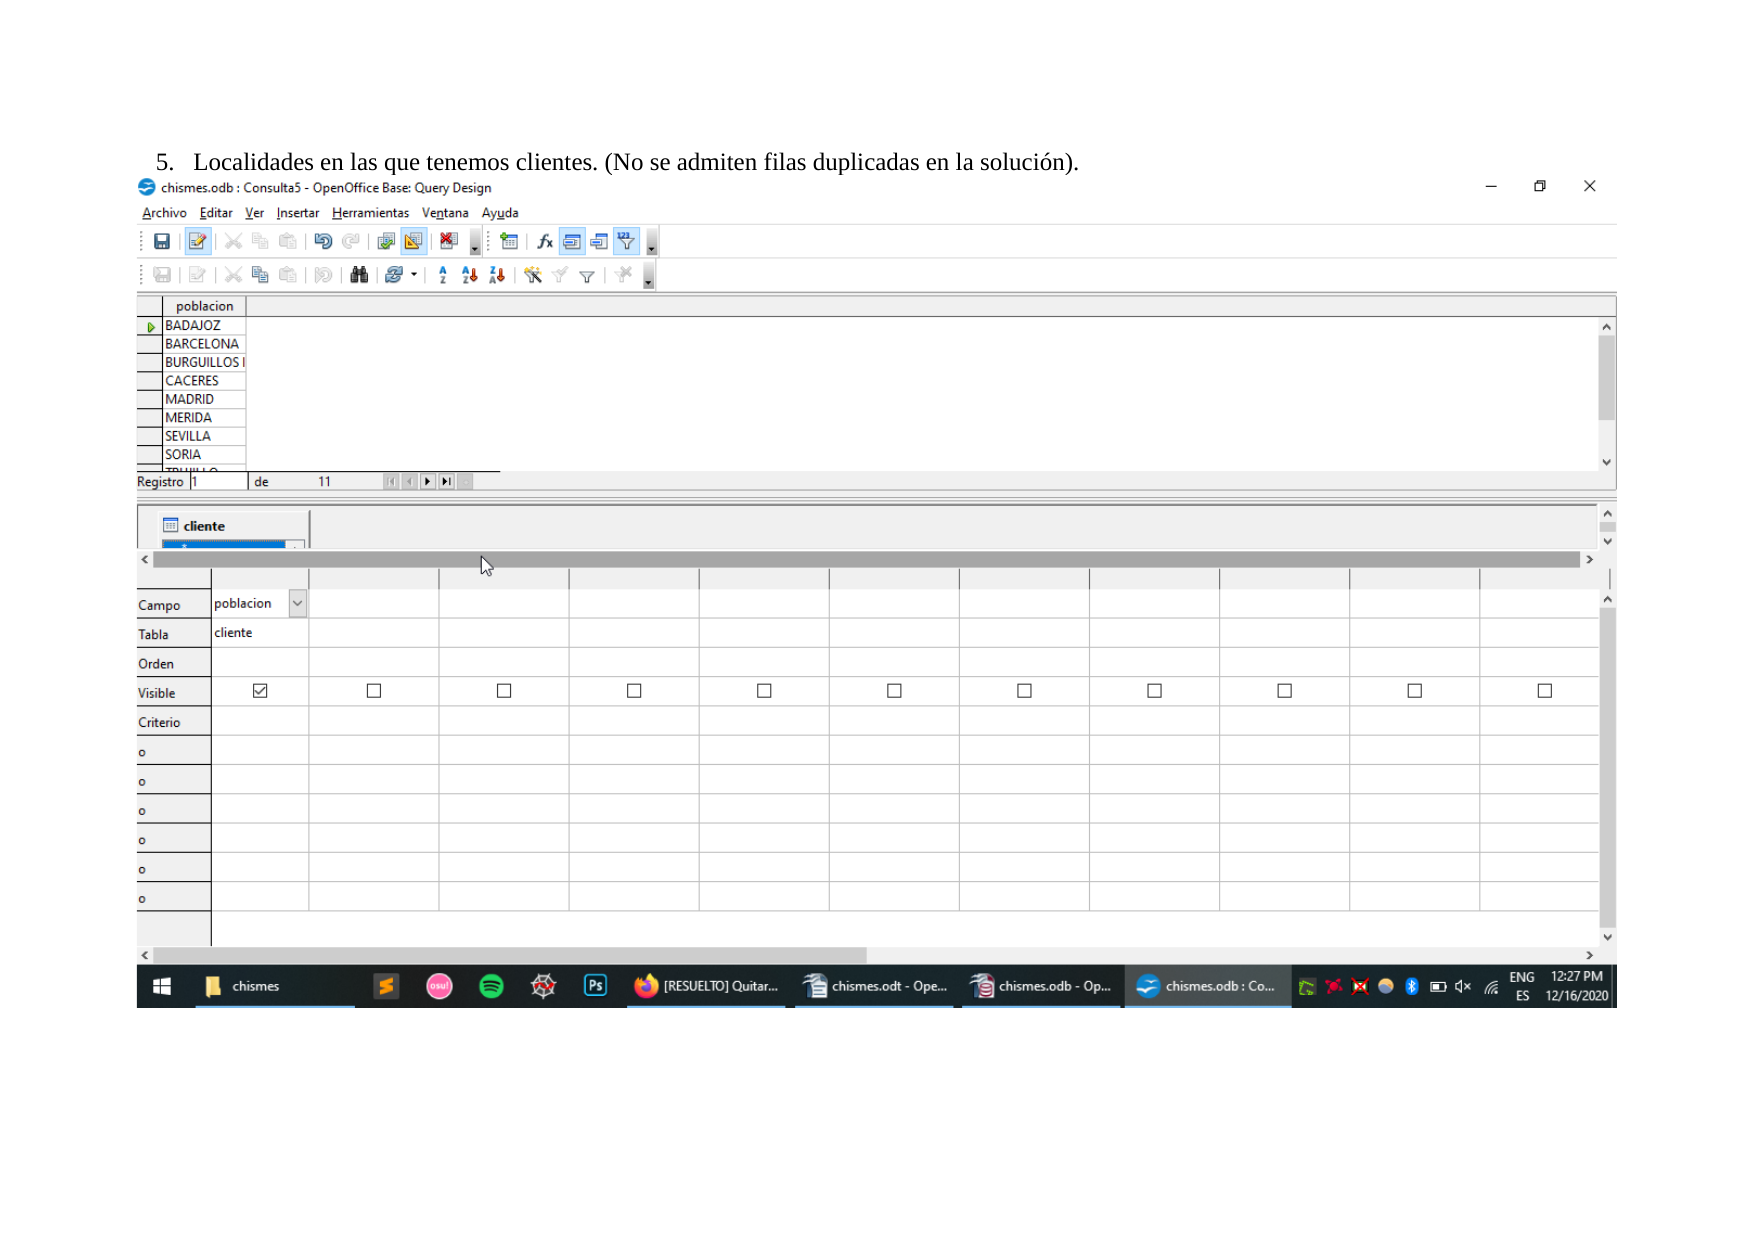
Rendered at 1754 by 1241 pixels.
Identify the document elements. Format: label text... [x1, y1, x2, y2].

picture [136, 175, 1617, 1008]
list Localidades en las que tenemos clientes. (No se admiten filas duplicadas en la solución). [156, 147, 1636, 176]
